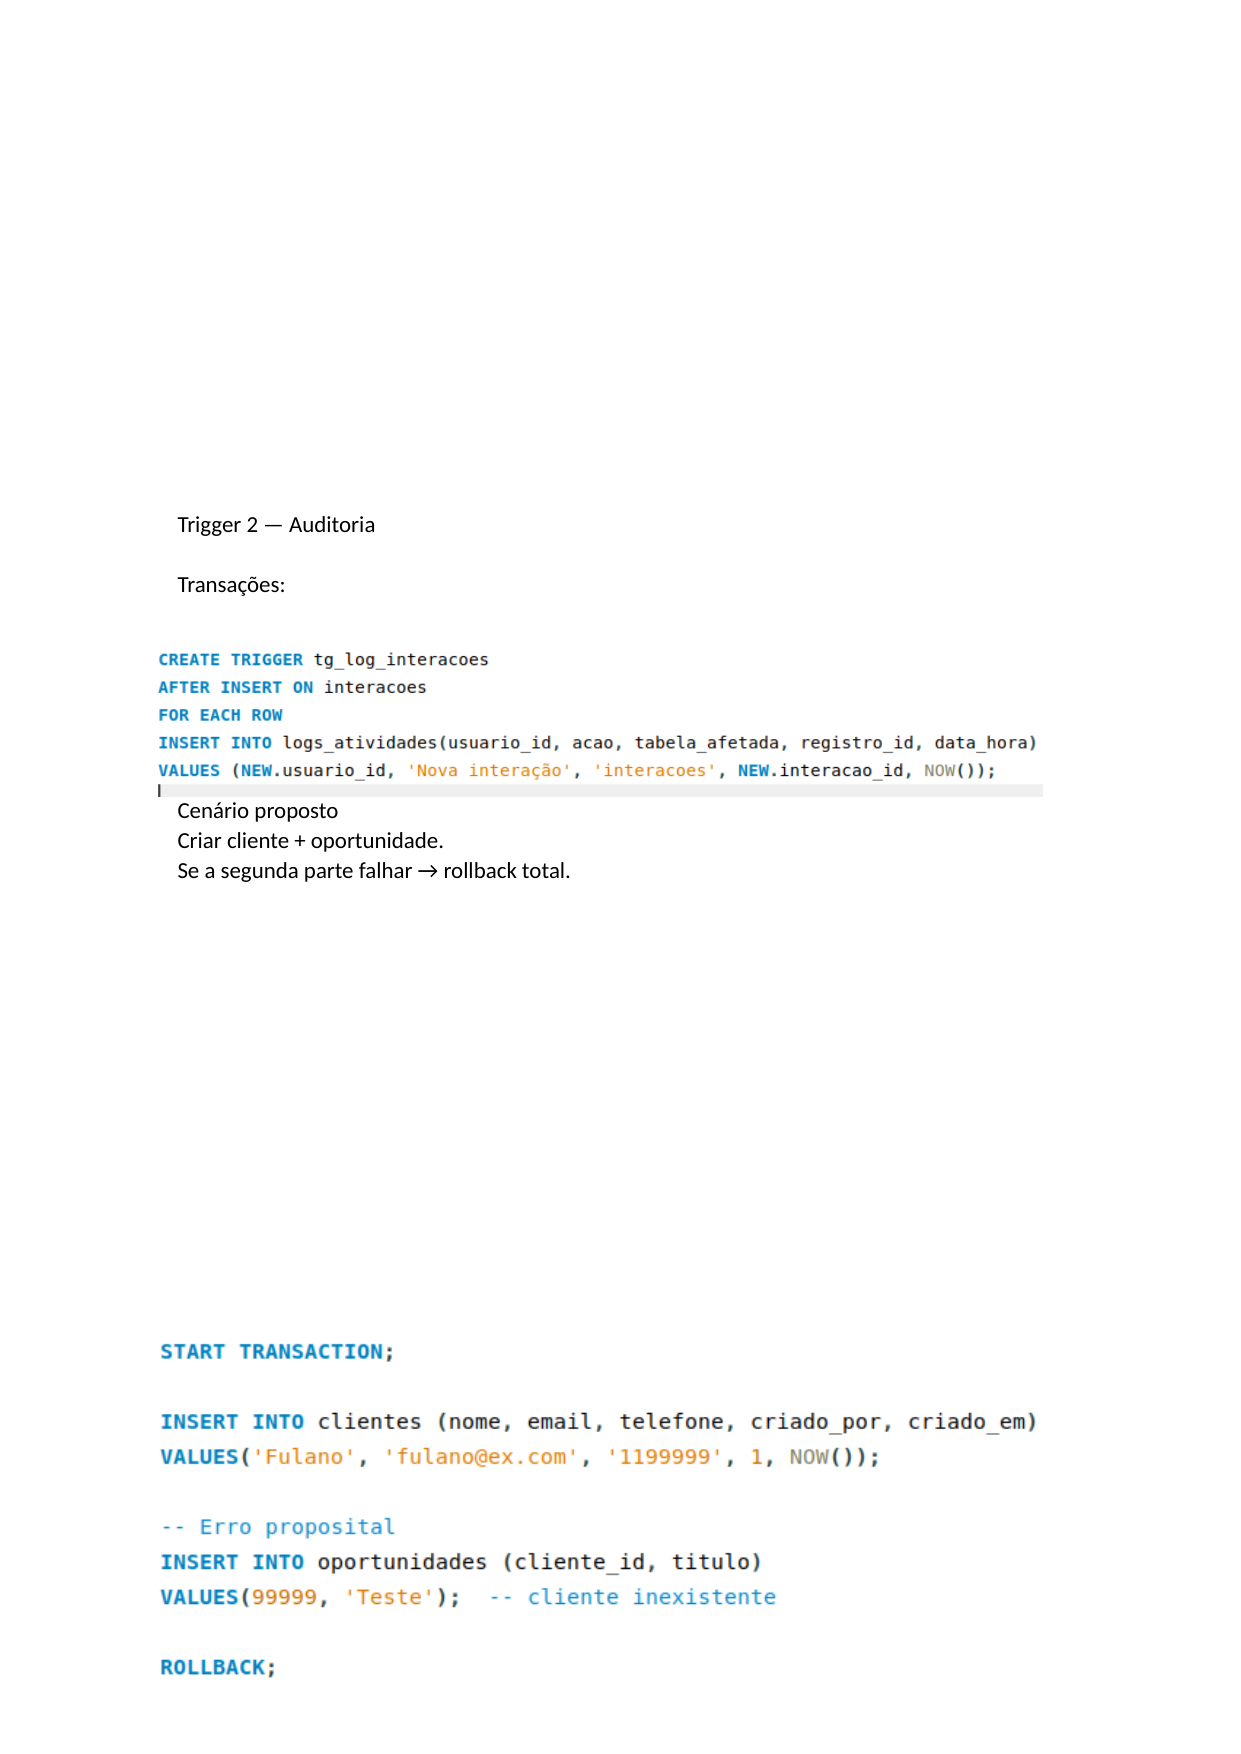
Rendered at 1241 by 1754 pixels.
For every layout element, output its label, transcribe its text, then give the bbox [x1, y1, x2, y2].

picture [157, 648, 1043, 797]
text Trigger 2 — Auditoria Transações: Cenário proposto Criar cliente + oportunidade. Se a segunda parte falhar → rollback total. [177, 148, 1063, 1277]
picture [153, 1337, 1039, 1679]
